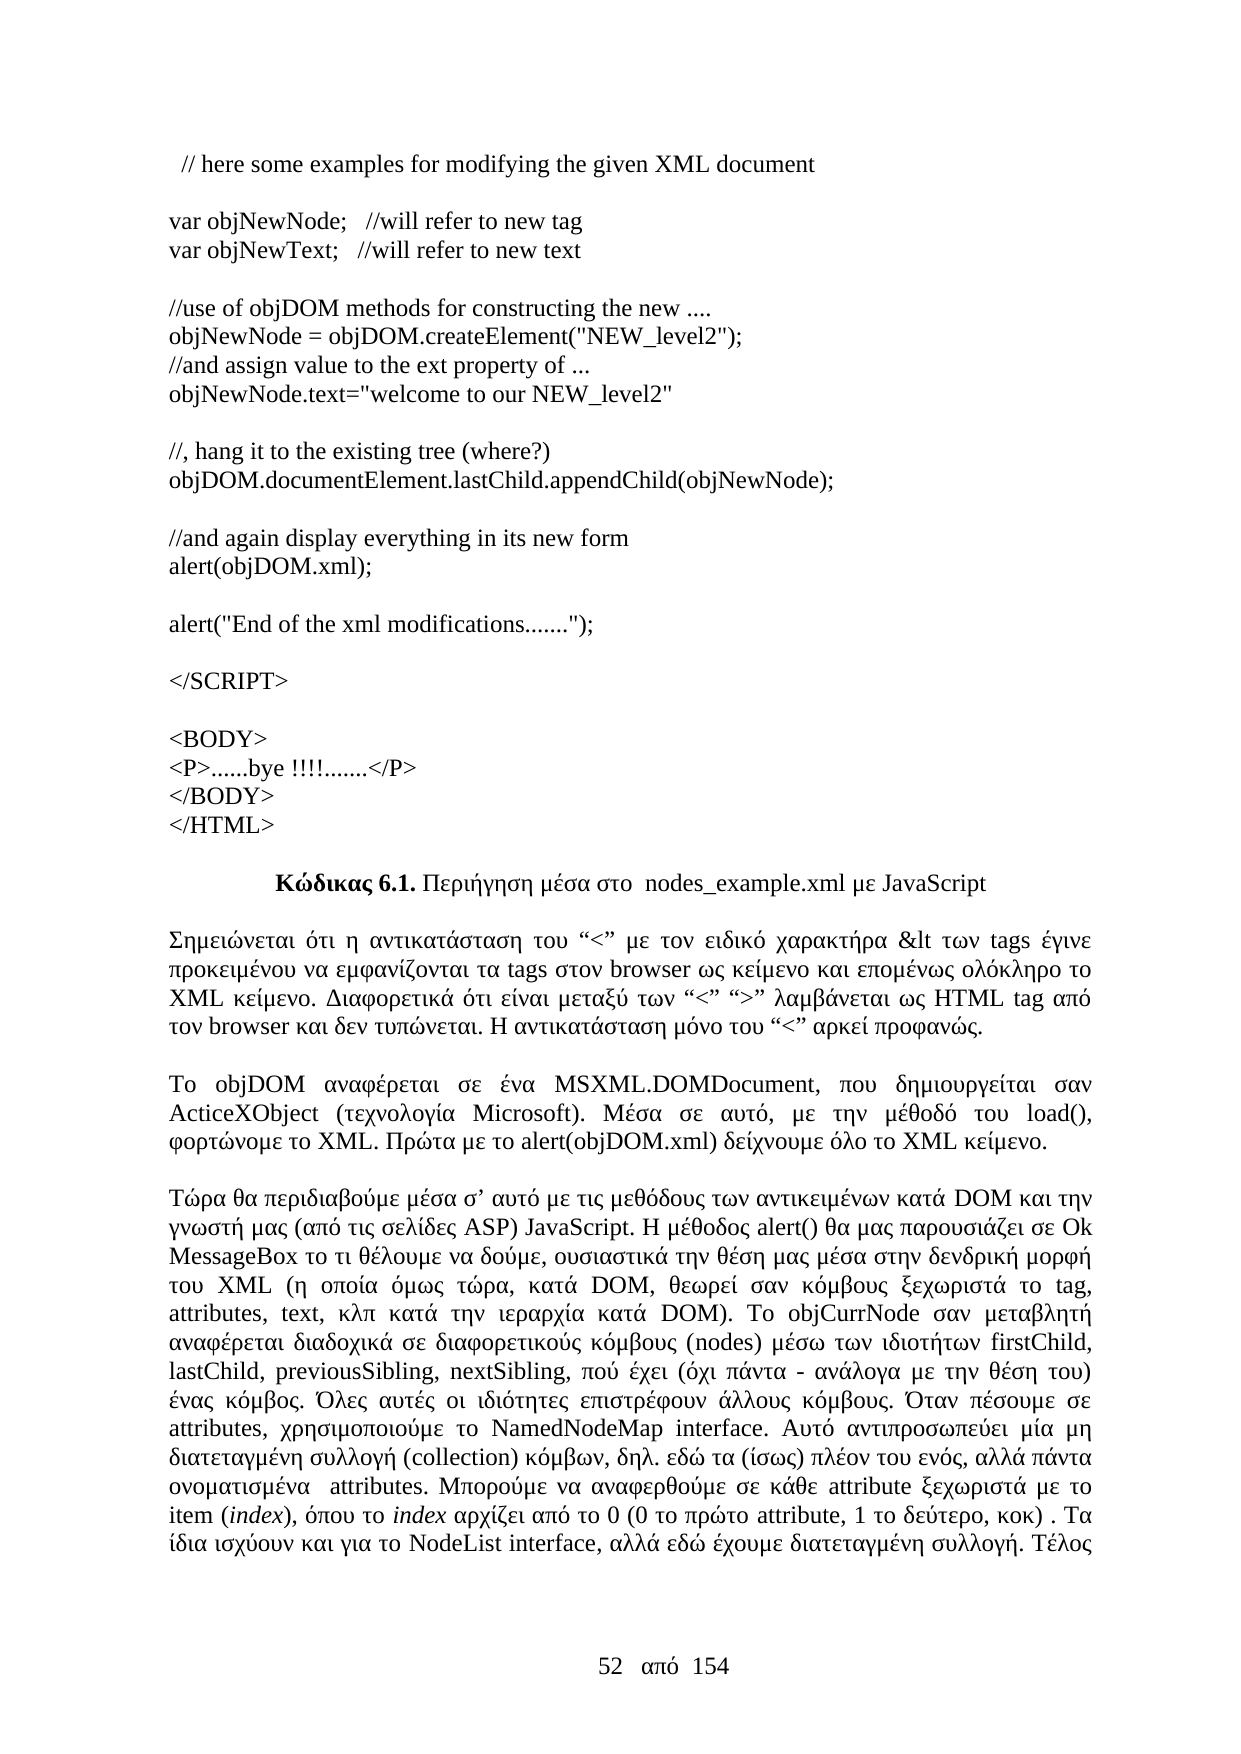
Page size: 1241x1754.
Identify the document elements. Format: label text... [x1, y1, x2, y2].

text alert("End of the xml modifications......."); [169, 609, 1092, 638]
text objDOM.documentElement.lastChild.appendChild(objNewNode); [169, 465, 1092, 494]
text </HTML> [169, 810, 1092, 839]
text Τώρα θα περιδιαβούμε μέσα σ’ αυτό με τις μεθόδους των αντικειμένων κατά DOM και την γνωστή μας (από τις σελίδες ASP) JavaScript. Η μέθοδος alert() θα μας παρουσιάζει σε Ok MessageBox το τι θέλουμε να δούμε, ουσιαστικά την θέση μας μέσα στην δενδρική μορφή του XML (η οποία όμως τώρα, κατά DOM, θεωρεί σαν κόμβους ξεχωριστά το tag, attributes, text, κλπ κατά την ιεραρχία κατά DOM). Το objCurrNode σαν μεταβλητή αναφέρεται διαδοχικά σε διαφορετικούς κόμβους (nodes) μέσω των ιδιοτήτων firstChild, lastChild, previousSibling, nextSibling, πού έχει (όχι πάντα - ανάλογα με την θέση του) ένας κόμβος. Όλες αυτές οι ιδιότητες επιστρέφουν άλλους κόμβους. Όταν πέσουμε σε attributes, χρησιμοποιούμε το NamedNodeMap interface. Αυτό αντιπροσωπεύει μία μη διατεταγμένη συλλογή (collection) κόμβων, δηλ. εδώ τα (ίσως) πλέον του ενός, αλλά πάντα ονοματισμένα attributes. Μπορούμε να αναφερθούμε σε κάθε attribute ξεχωριστά με το item (index), όπου το index αρχίζει από το 0 (0 το πρώτο attribute, 1 το δεύτερο, κοκ) . Τα ίδια ισχύουν και για το NodeList interface, αλλά εδώ έχουμε διατεταγμένη συλλογή. Τέλος [169, 1183, 1092, 1557]
text //and again display everything in its new form [169, 523, 1092, 551]
text <BODY> [169, 724, 1092, 753]
text <P>......bye !!!!.......</P> [169, 753, 1092, 781]
text var objNewNode; //will refer to new tag [169, 206, 1092, 235]
text </SCRIPT> [169, 666, 1092, 695]
text objNewNode = objDOM.createElement("NEW_level2"); [169, 321, 1092, 350]
text var objNewText; //will refer to new text [169, 235, 1092, 264]
text </BODY> [169, 781, 1092, 810]
text //, hang it to the existing tree (where?) [169, 436, 1092, 465]
text //use of objDOM methods for constructing the new .... [169, 293, 1092, 321]
text Κώδικας 6.1. Περιήγηση μέσα στο nodes_example.xml με JavaScript [169, 868, 1092, 896]
text alert(objDOM.xml); [169, 551, 1092, 580]
text //and assign value to the ext property of ... [169, 350, 1092, 379]
text // here some examples for modifying the given XML document [169, 149, 1092, 178]
text objNewNode.text="welcome to our NEW_level2" [169, 379, 1092, 408]
text Σημειώνεται ότι η αντικατάσταση του “<” με τον ειδικό χαρακτήρα &lt των tags έγινε προκειμένου να εμφανίζονται τα tags στον browser ως κείμενο και επομένως ολόκληρο το XML κείμενο. Διαφορετικά ότι είναι μεταξύ των “<” “>” λαμβάνεται ως HTML tag από τον browser και δεν τυπώνεται. Η αντικατάσταση μόνο του “<” αρκεί προφανώς. [169, 925, 1092, 1040]
text To objDOM αναφέρεται σε ένα MSXML.DOMDocument, που δημιουργείται σαν ActiceXObject (τεχνολογία Microsoft). Mέσα σε αυτό, με την μέθοδό του load(), φορτώνομε το XML. Πρώτα με το alert(objDOM.xml) δείχνουμε όλο το XΜL κείμενο. [169, 1069, 1092, 1155]
